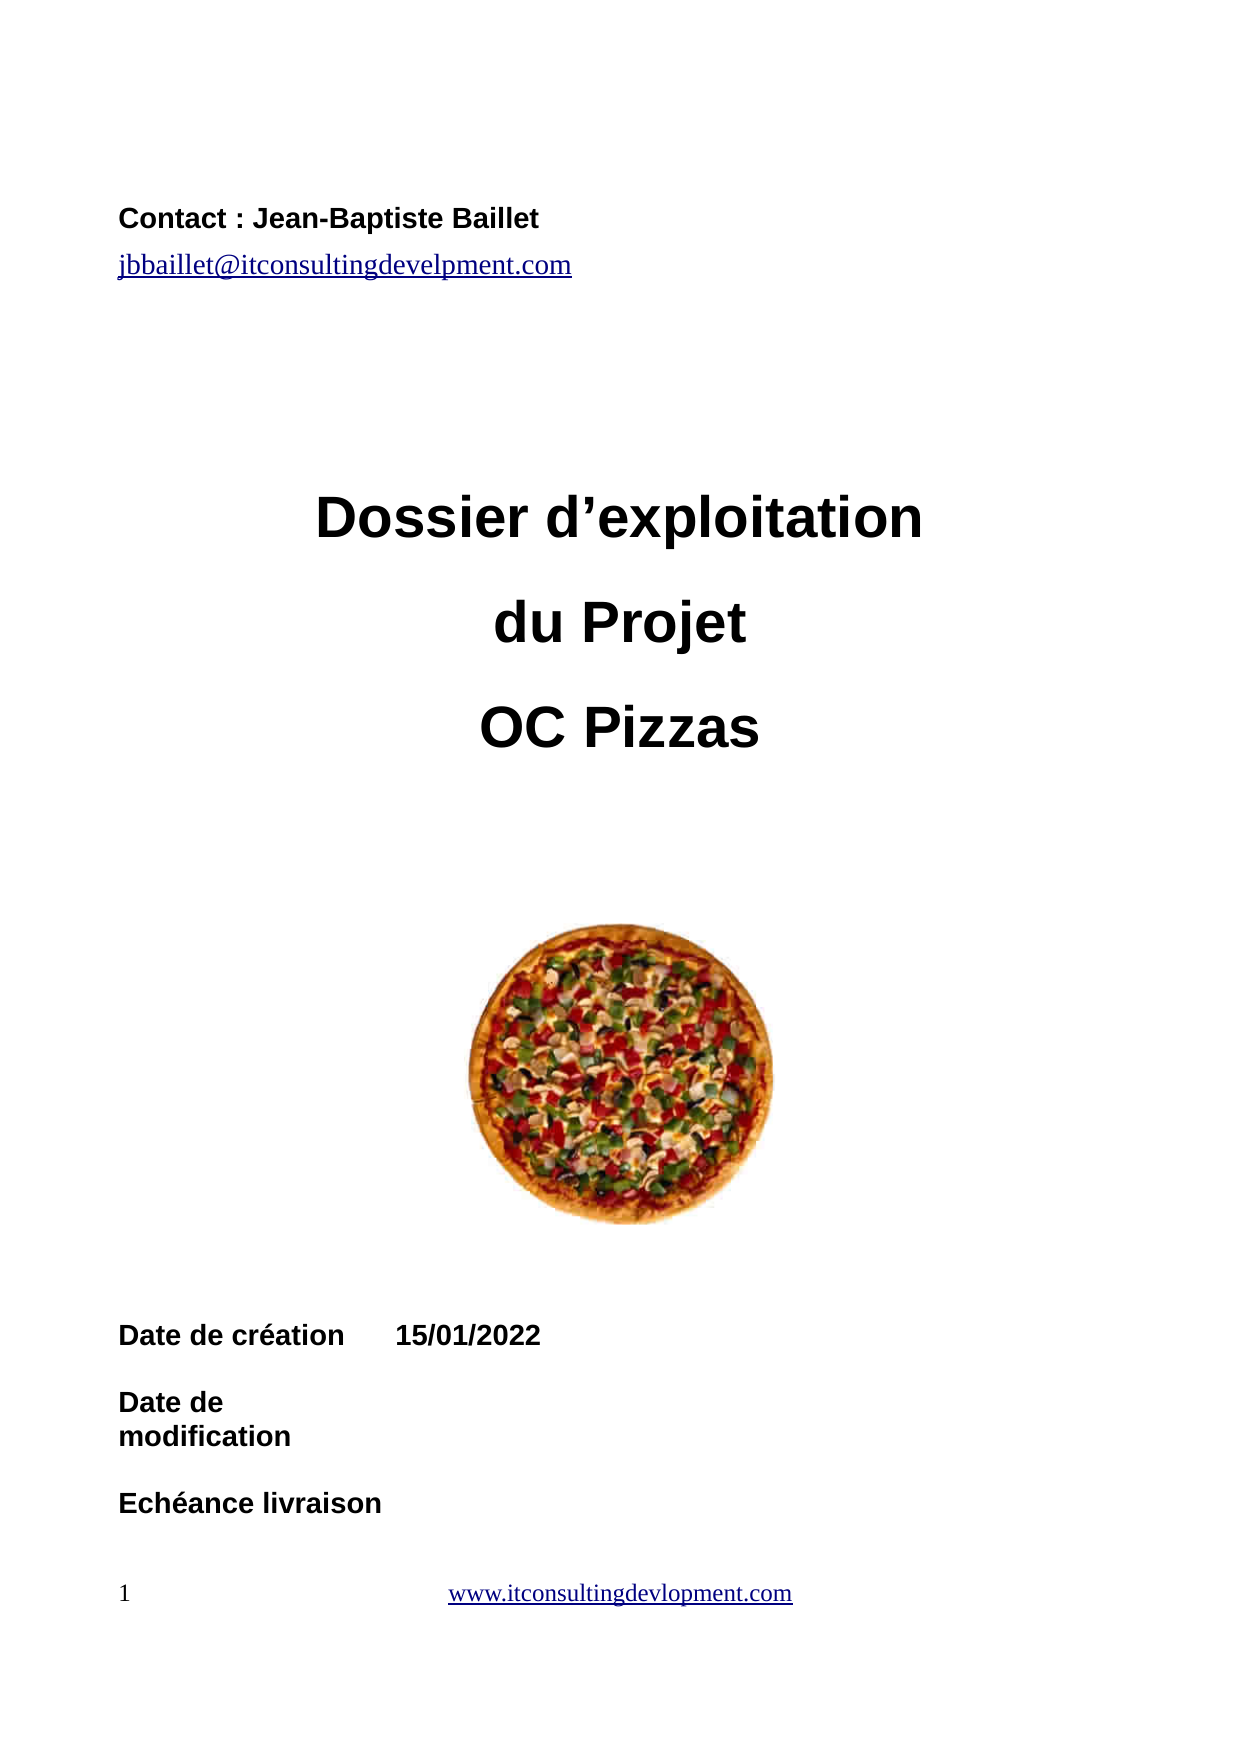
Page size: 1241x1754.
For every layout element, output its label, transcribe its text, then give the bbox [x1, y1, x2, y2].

title OC Pizzas [118, 692, 1122, 759]
title du Projet [118, 588, 1122, 655]
table_header Date de création [118, 1318, 395, 1385]
table_cell Echéance livraison [118, 1486, 395, 1519]
picture [463, 915, 777, 1233]
title Contact : Jean-Baptiste Baillet [118, 201, 1122, 235]
table_cell [395, 1385, 573, 1486]
table_cell [395, 1486, 573, 1519]
table_header 15/01/2022 [395, 1318, 573, 1385]
table_cell Date de modification [118, 1385, 395, 1486]
title Dossier d’exploitation [118, 483, 1122, 550]
text jbbaillet@itconsultingdevelpment.com [118, 247, 1122, 281]
